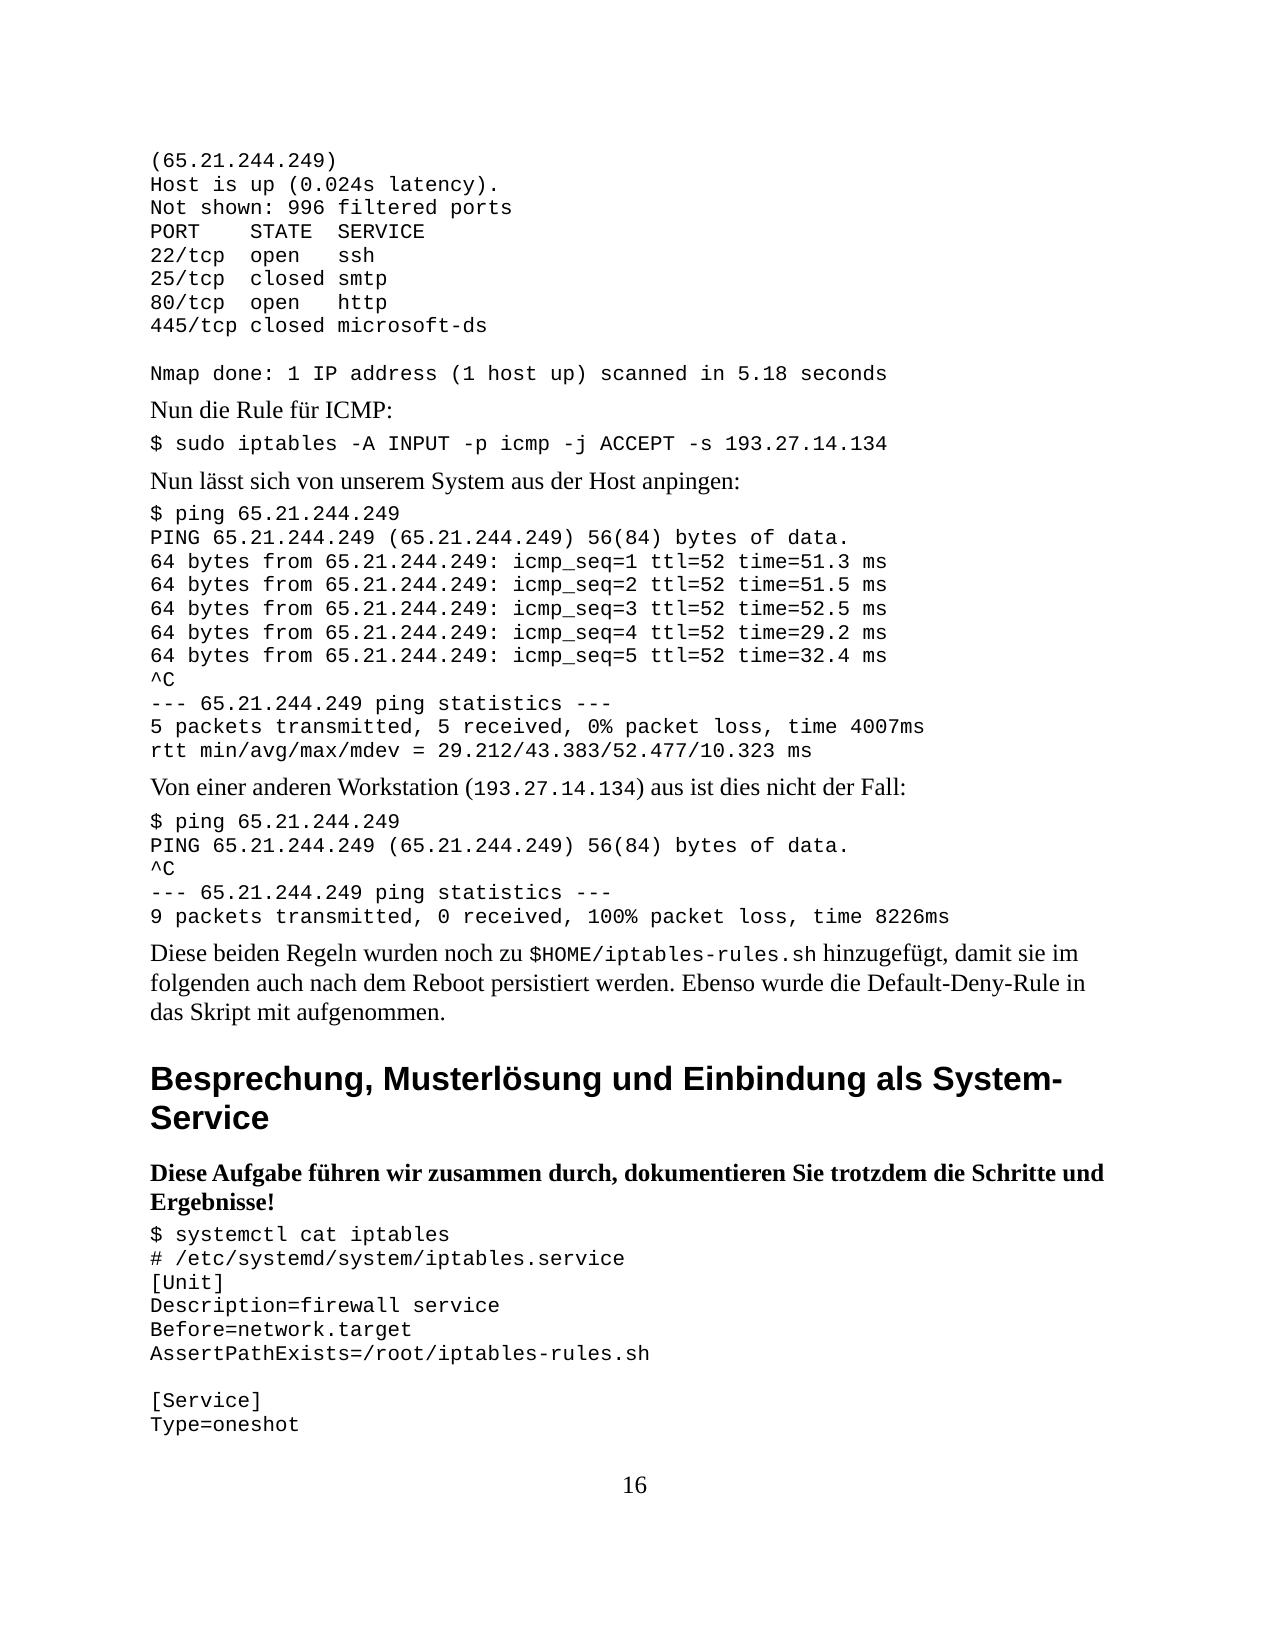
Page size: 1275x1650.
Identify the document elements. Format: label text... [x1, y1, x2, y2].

text [Service] [150, 1390, 1125, 1414]
text 5 packets transmitted, 5 received, 0% packet loss, time 4007ms [150, 716, 1125, 740]
text PING 65.21.244.249 (65.21.244.249) 56(84) bytes of data. [150, 527, 1125, 551]
text 25/tcp closed smtp [150, 268, 1125, 292]
text 445/tcp closed microsoft-ds [150, 316, 1125, 339]
text $ ping 65.21.244.249 [150, 811, 1125, 835]
text 80/tcp open http [150, 292, 1125, 316]
text 64 bytes from 65.21.244.249: icmp_seq=5 ttl=52 time=32.4 ms [150, 645, 1125, 669]
subtitle Besprechung, Musterlösung und Einbindung als System-Service [150, 1059, 1125, 1137]
text Nun lässt sich von unserem System aus der Host anpingen: [150, 466, 1125, 494]
text Host is up (0.024s latency). [150, 174, 1125, 197]
text 64 bytes from 65.21.244.249: icmp_seq=1 ttl=52 time=51.3 ms [150, 551, 1125, 574]
text PORT STATE SERVICE [150, 221, 1125, 244]
text $ sudo iptables -A INPUT -p icmp -j ACCEPT -s 193.27.14.134 [150, 433, 1125, 457]
text --- 65.21.244.249 ping statistics --- [150, 693, 1125, 716]
text Diese beiden Regeln wurden noch zu $HOME/iptables-rules.sh hinzugefügt, damit sie im folgenden auch nach dem Reboot persistiert werden. Ebenso wurde die Default-Deny-Rule in das Skript mit aufgenommen. [150, 938, 1125, 1025]
text (65.21.244.249) [150, 150, 1125, 174]
text rtt min/avg/max/mdev = 29.212/43.383/52.477/10.323 ms [150, 740, 1125, 763]
text Diese Aufgabe führen wir zusammen durch, dokumentieren Sie trotzdem die Schritte und Ergebnisse! [150, 1158, 1125, 1216]
text $ systemctl cat iptables [150, 1224, 1125, 1248]
text Before=network.target [150, 1319, 1125, 1343]
text PING 65.21.244.249 (65.21.244.249) 56(84) bytes of data. [150, 835, 1125, 858]
text Von einer anderen Workstation (193.27.14.134) aus ist dies nicht der Fall: [150, 772, 1125, 802]
text --- 65.21.244.249 ping statistics --- [150, 882, 1125, 906]
text # /etc/systemd/system/iptables.service [150, 1248, 1125, 1272]
text $ ping 65.21.244.249 [150, 503, 1125, 527]
text 64 bytes from 65.21.244.249: icmp_seq=3 ttl=52 time=52.5 ms [150, 598, 1125, 622]
text Nmap done: 1 IP address (1 host up) scanned in 5.18 seconds [150, 363, 1125, 386]
text Type=oneshot [150, 1414, 1125, 1437]
text 64 bytes from 65.21.244.249: icmp_seq=2 ttl=52 time=51.5 ms [150, 574, 1125, 598]
text ^C [150, 858, 1125, 882]
text Nun die Rule für ICMP: [150, 395, 1125, 424]
text 64 bytes from 65.21.244.249: icmp_seq=4 ttl=52 time=29.2 ms [150, 622, 1125, 645]
text ^C [150, 669, 1125, 693]
text Not shown: 996 filtered ports [150, 197, 1125, 221]
text AssertPathExists=/root/iptables-rules.sh [150, 1343, 1125, 1366]
text [Unit] [150, 1272, 1125, 1295]
text 22/tcp open ssh [150, 244, 1125, 268]
text Description=firewall service [150, 1295, 1125, 1319]
text 9 packets transmitted, 0 received, 100% packet loss, time 8226ms [150, 906, 1125, 929]
